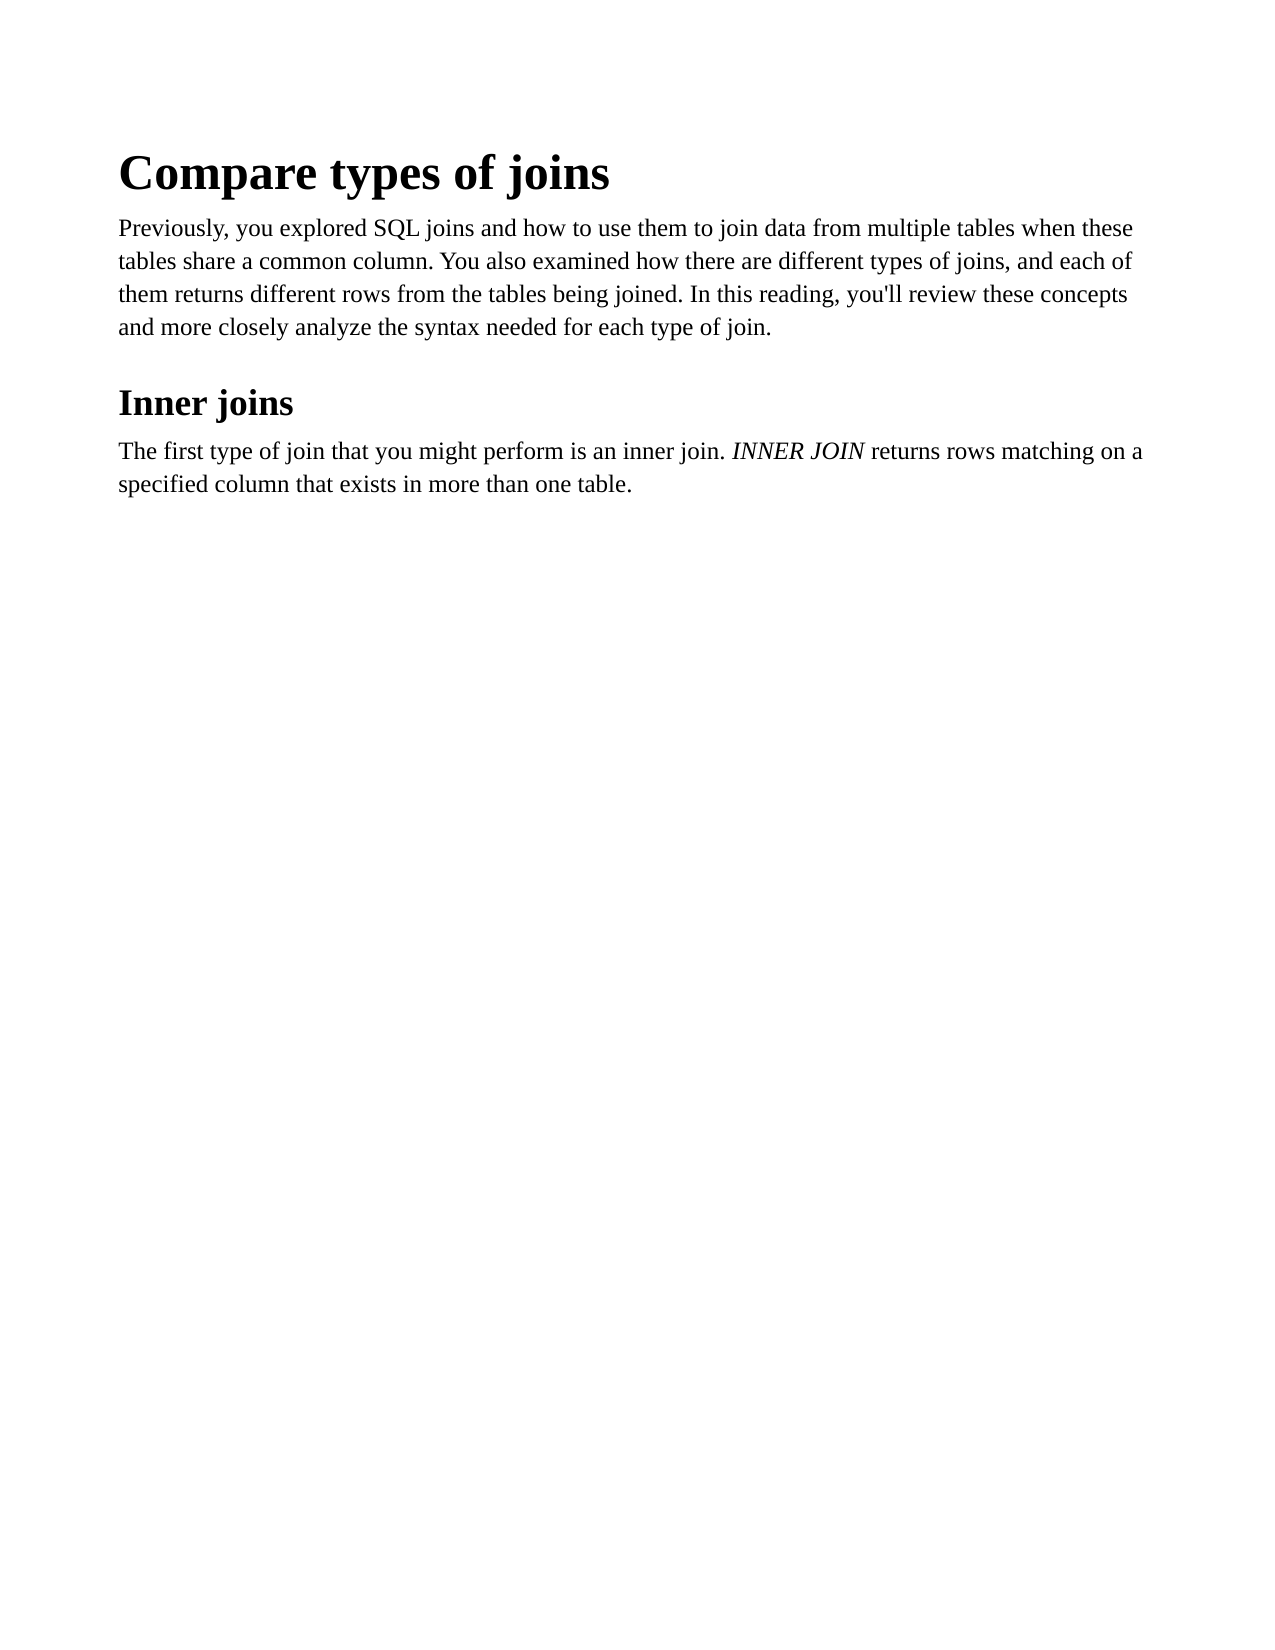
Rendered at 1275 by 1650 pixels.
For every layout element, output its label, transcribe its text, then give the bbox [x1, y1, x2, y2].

text The first type of join that you might perform is an inner join. INNER JOIN returns rows matching on a specified column that exists in more than one table. [118, 436, 1157, 498]
subtitle Compare types of joins [118, 143, 1157, 201]
subtitle Inner joins [118, 381, 1157, 424]
text Previously, you explored SQL joins and how to use them to join data from multiple tables when these tables share a common column. You also examined how there are different types of joins, and each of them returns different rows from the tables being joined. In this reading, you'll review these concepts and more closely analyze the syntax needed for each type of join. [118, 213, 1157, 341]
